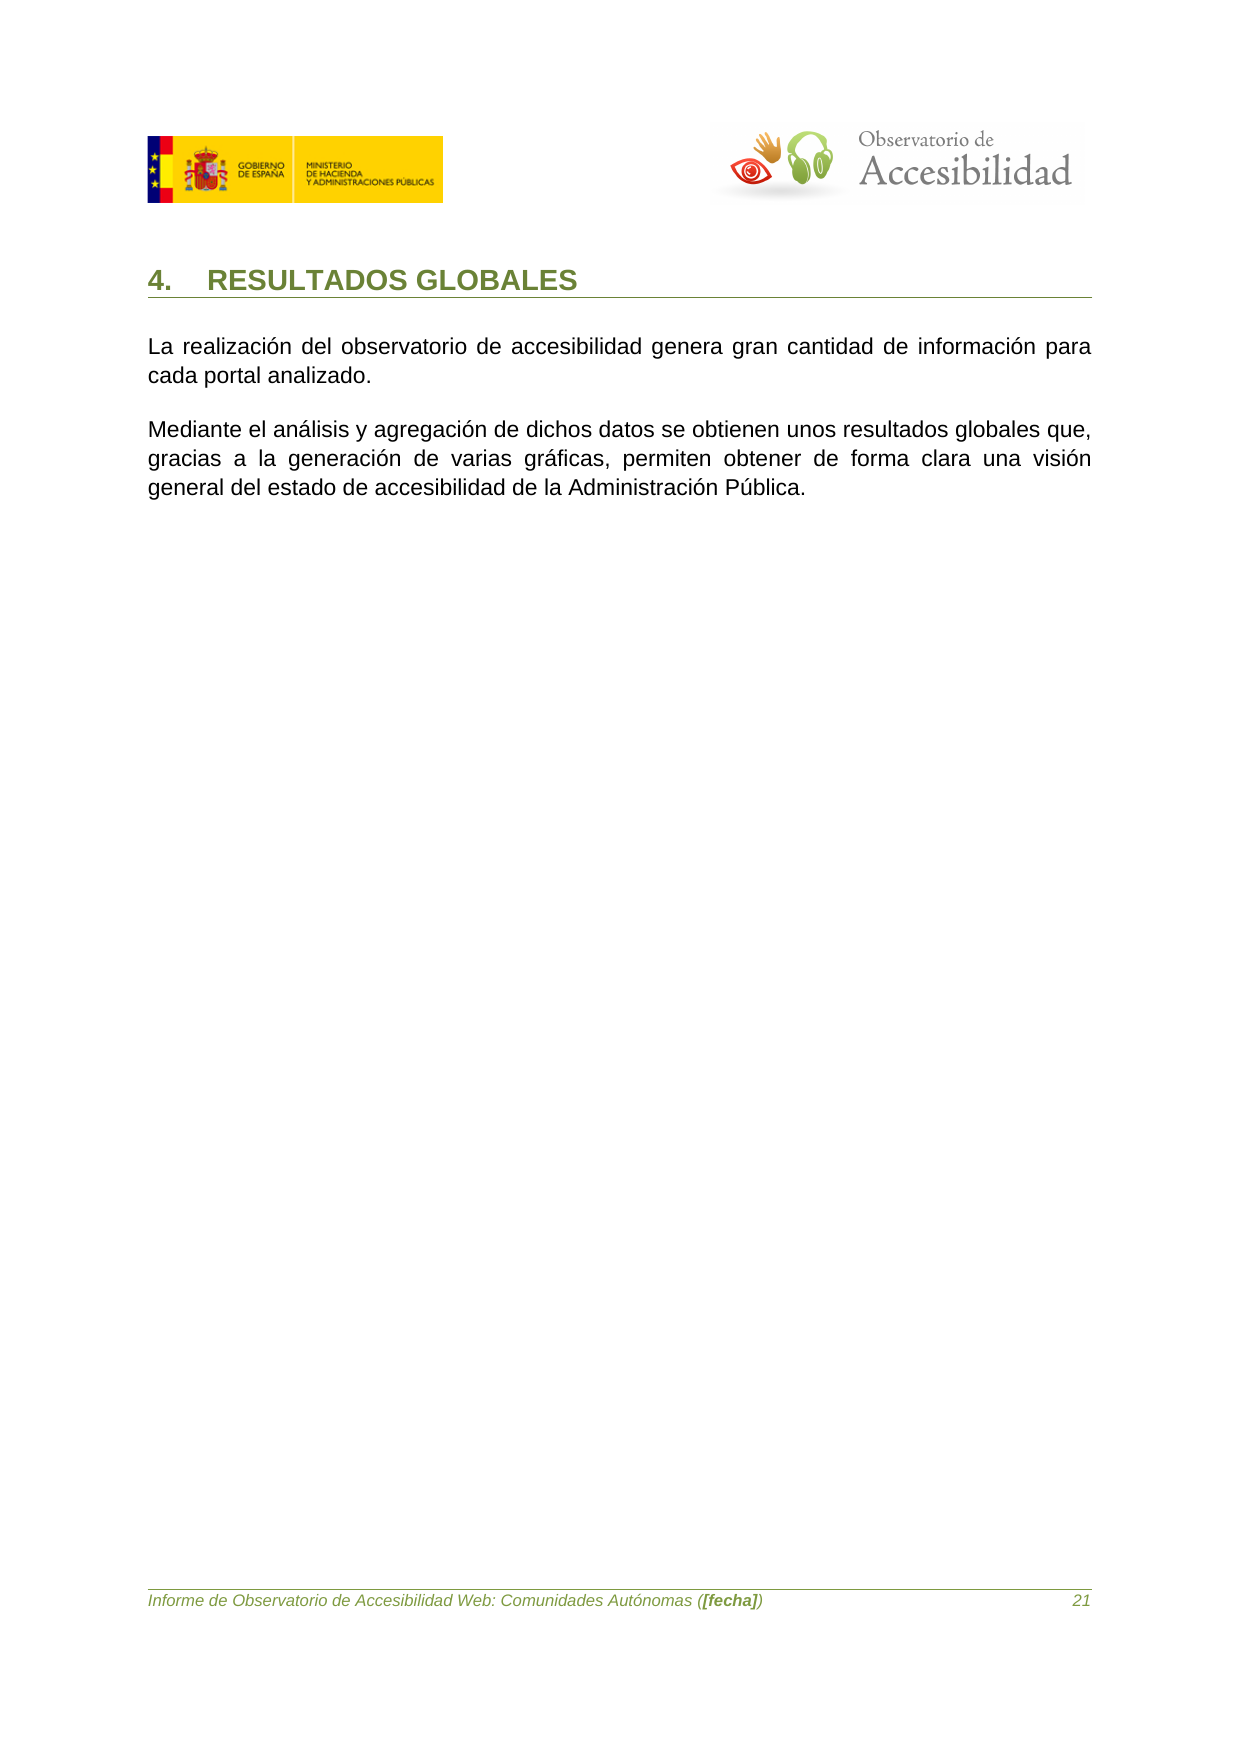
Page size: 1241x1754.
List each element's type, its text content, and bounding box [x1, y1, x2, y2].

list Resultados Globales [148, 263, 1092, 297]
text Mediante el análisis y agregación de dichos datos se obtienen unos resultados globales que, gracias a la generación de varias gráficas, permiten obtener de forma clara una visión general del estado de accesibilidad de la Administración Pública. [148, 416, 1092, 500]
text La realización del observatorio de accesibilidad genera gran cantidad de información para cada portal analizado. [148, 333, 1092, 388]
picture [710, 122, 1086, 205]
picture [147, 136, 443, 203]
